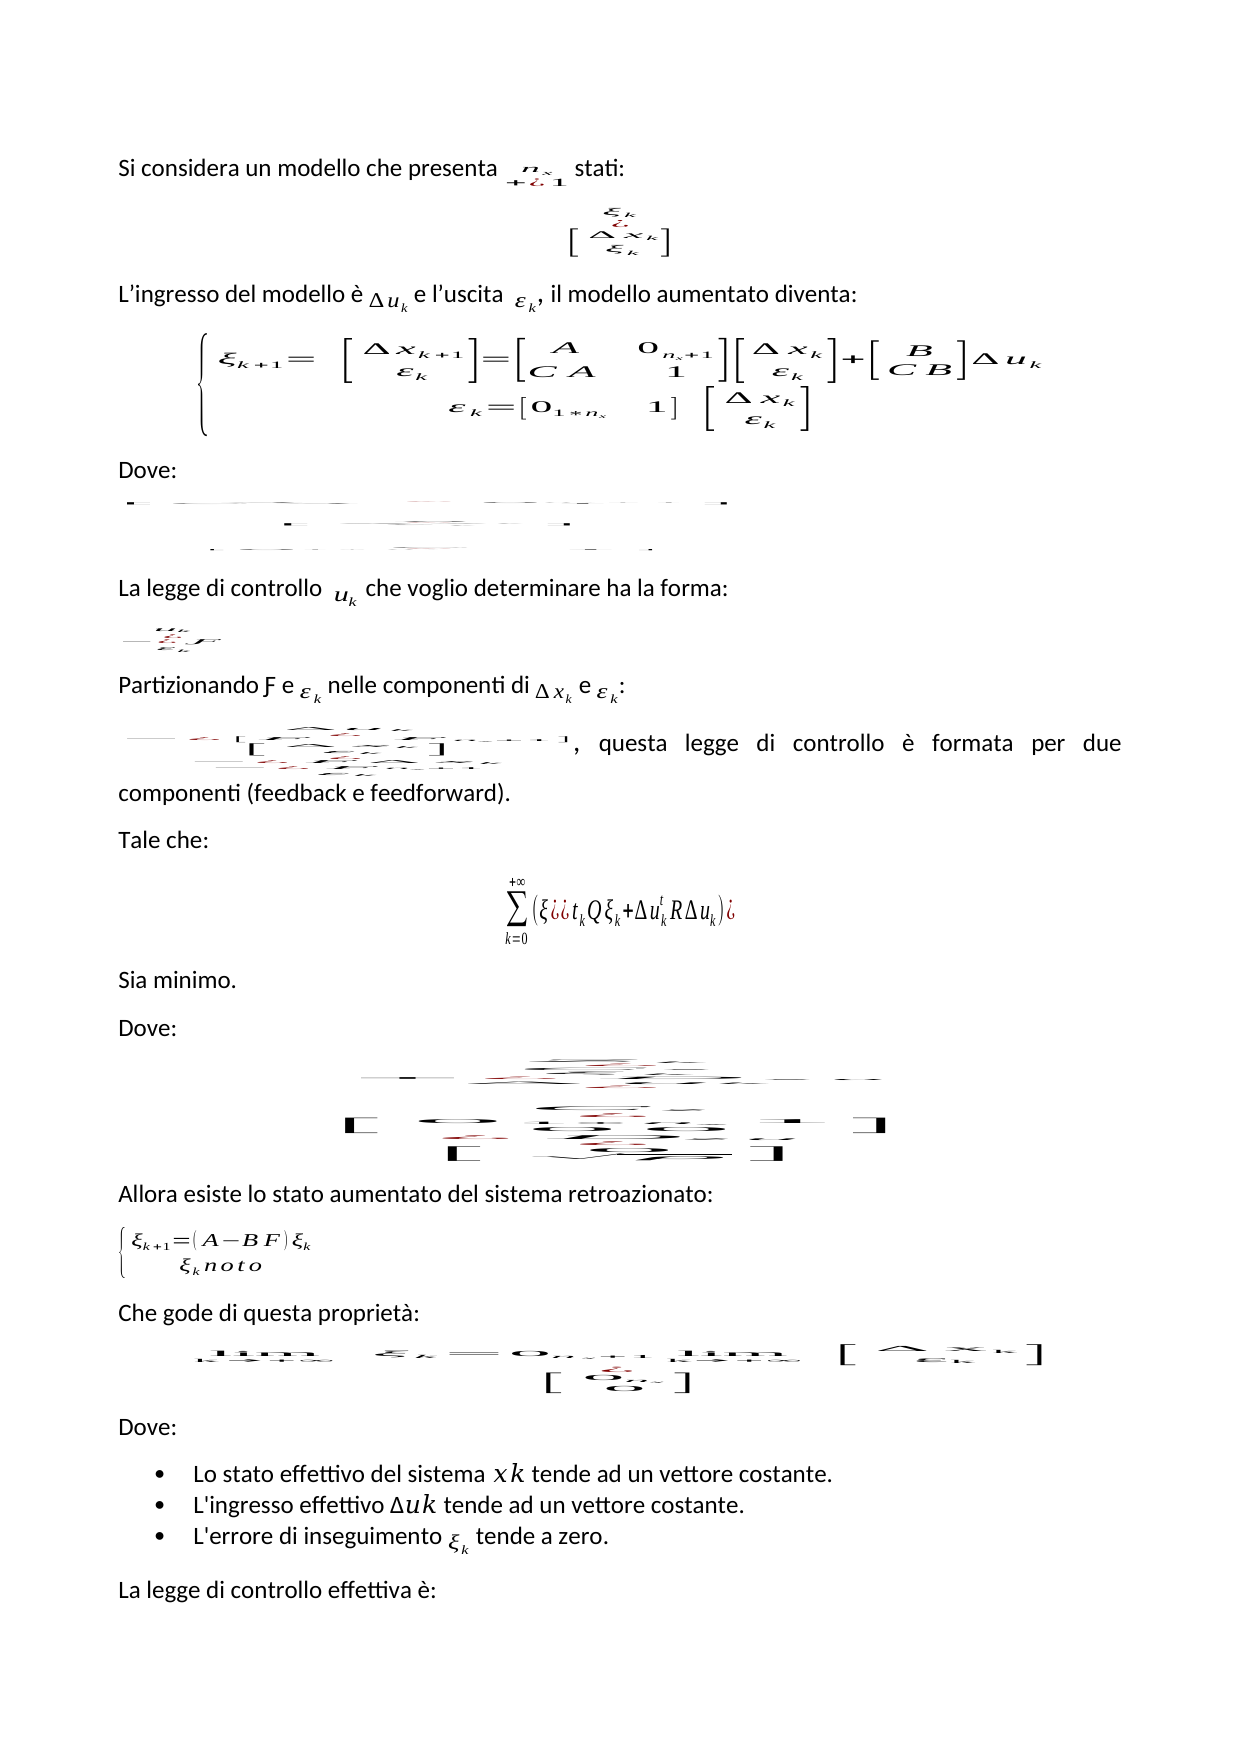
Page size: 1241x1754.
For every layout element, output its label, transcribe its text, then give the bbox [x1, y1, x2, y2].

text Che gode di questa proprietà: [118, 1297, 1122, 1327]
text L’ingresso del modello è e l’uscita , il modello aumentato diventa: [118, 274, 1122, 316]
list L'ingresso effettivo ∆𝑢𝑘 tende ad un vettore costante. [156, 1489, 1122, 1520]
list Lo stato effettivo del sistema 𝑥𝑘 tende ad un vettore costante. [156, 1458, 1122, 1489]
text Dove: [118, 454, 1122, 484]
text Tale che: [118, 824, 1122, 854]
text , questa legge di controllo è formata per due componenti (feedback e feedforward). [118, 723, 1122, 807]
text Si considera un modello che presenta stati: [118, 148, 1122, 189]
text Allora esiste lo stato aumentato del sistema retroazionato: [118, 1178, 1122, 1209]
list L'errore di inseguimento tende a zero. [156, 1520, 1122, 1558]
text La legge di controllo che voglio determinare ha la forma: [118, 568, 1122, 609]
text Dove: [118, 1012, 1122, 1042]
text Sia minimo. [118, 964, 1122, 995]
text Dove: [118, 1411, 1122, 1441]
text La legge di controllo effettiva è: [118, 1574, 1122, 1605]
text Partizionando Ƒ e nelle componenti di e : [118, 669, 1122, 707]
